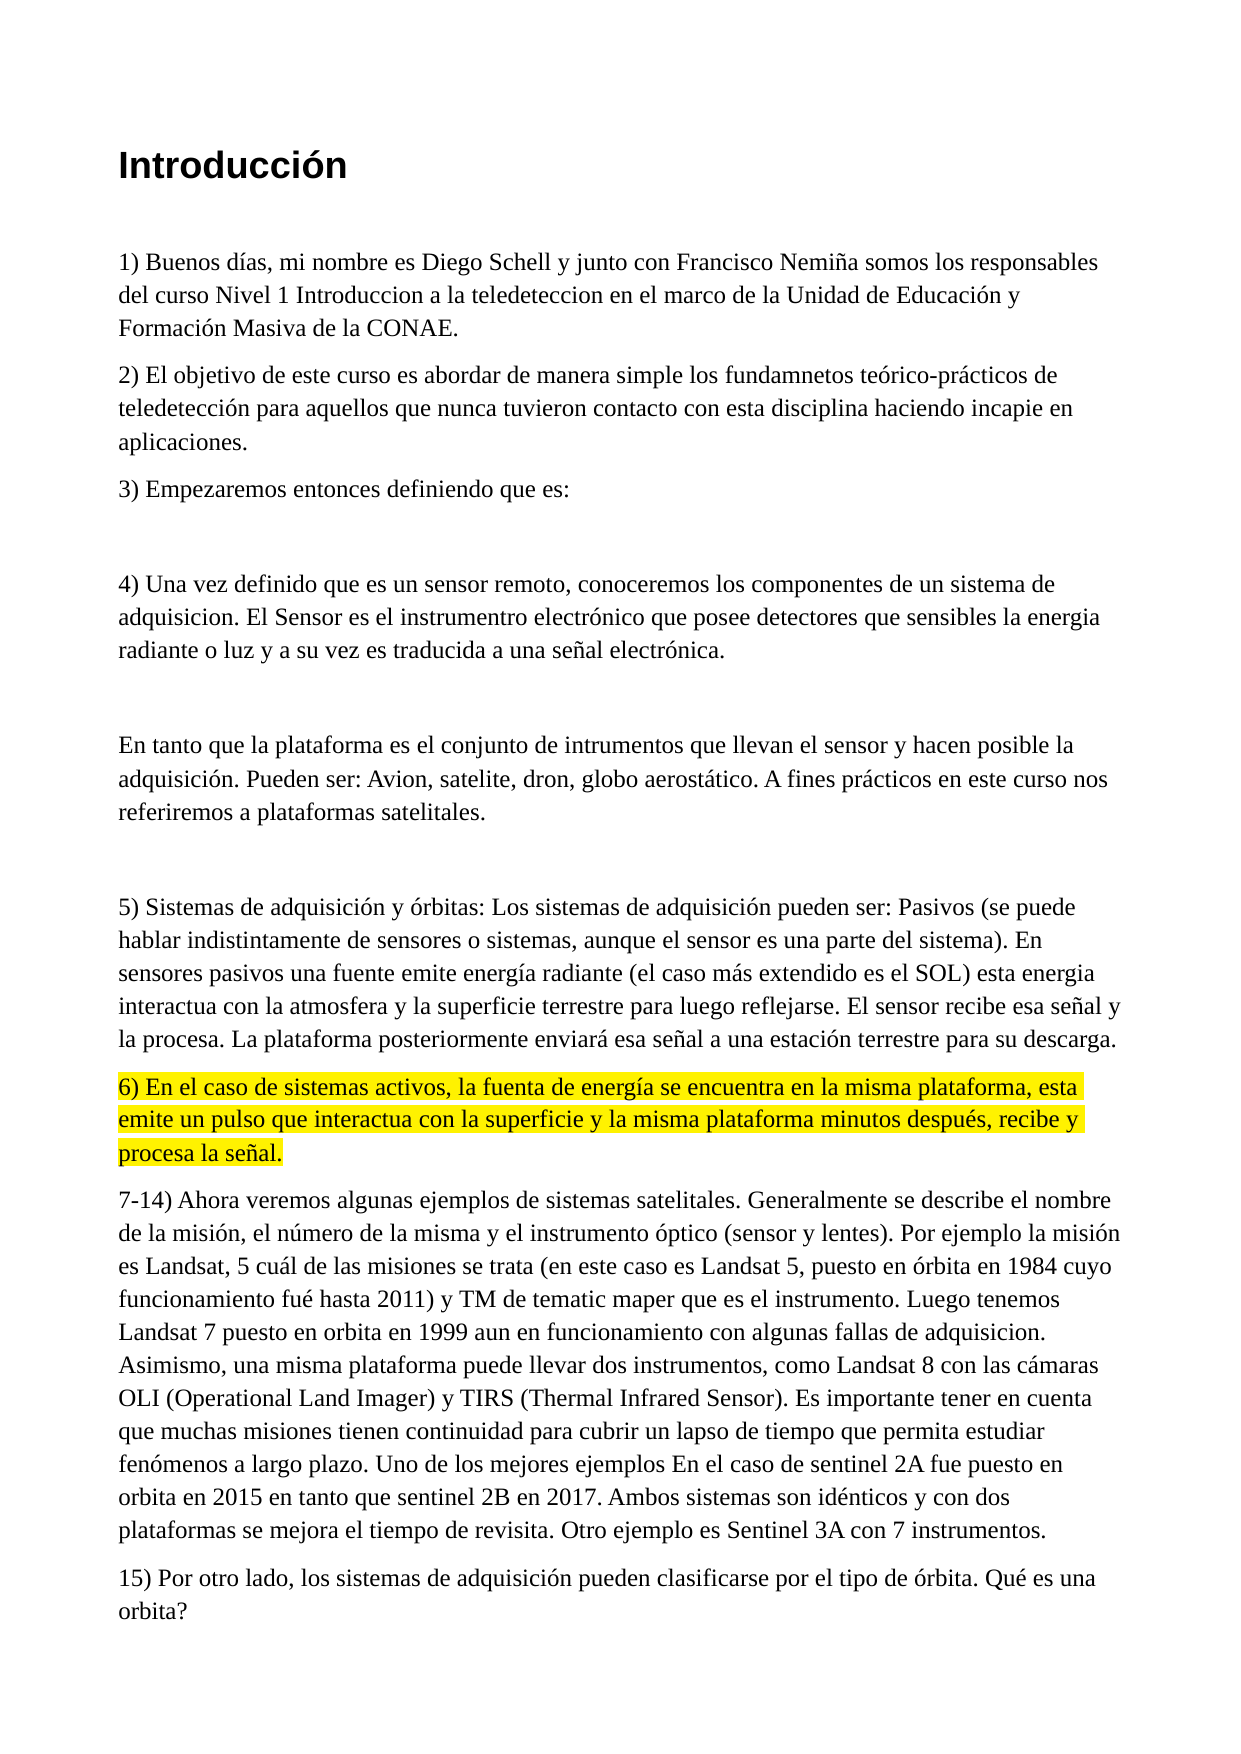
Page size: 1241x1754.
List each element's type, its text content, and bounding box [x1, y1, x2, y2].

text 3) Empezaremos entonces definiendo que es: [118, 474, 1122, 503]
text 15) Por otro lado, los sistemas de adquisición pueden clasificarse por el tipo de órbita. Qué es una orbita? [118, 1563, 1122, 1625]
text 5) Sistemas de adquisición y órbitas: Los sistemas de adquisición pueden ser: Pasivos (se puede hablar indistintamente de sensores o sistemas, aunque el sensor es una parte del sistema). En sensores pasivos una fuente emite energía radiante (el caso más extendido es el SOL) esta energia interactua con la atmosfera y la superficie terrestre para luego reflejarse. El sensor recibe esa señal y la procesa. La plataforma posteriormente enviará esa señal a una estación terrestre para su descarga. [118, 892, 1122, 1053]
text 1) Buenos días, mi nombre es Diego Schell y junto con Francisco Nemiña somos los responsables del curso Nivel 1 Introduccion a la teledeteccion en el marco de la Unidad de Educación y Formación Masiva de la CONAE. [118, 247, 1122, 342]
text 6) En el caso de sistemas activos, la fuenta de energía se encuentra en la misma plataforma, esta emite un pulso que interactua con la superficie y la misma plataforma minutos después, recibe y procesa la señal. [118, 1072, 1122, 1166]
text 2) El objetivo de este curso es abordar de manera simple los fundamnetos teórico-prácticos de teledetección para aquellos que nunca tuvieron contacto con esta disciplina haciendo incapie en aplicaciones. [118, 361, 1122, 455]
text 4) Una vez definido que es un sensor remoto, conoceremos los componentes de un sistema de adquisicion. El Sensor es el instrumentro electrónico que posee detectores que sensibles la energia radiante o luz y a su vez es traducida a una señal electrónica. [118, 569, 1122, 664]
text 7-14) Ahora veremos algunas ejemplos de sistemas satelitales. Generalmente se describe el nombre de la misión, el número de la misma y el instrumento óptico (sensor y lentes). Por ejemplo la misión es Landsat, 5 cuál de las misiones se trata (en este caso es Landsat 5, puesto en órbita en 1984 cuyo funcionamiento fué hasta 2011) y TM de tematic maper que es el instrumento. Luego tenemos Landsat 7 puesto en orbita en 1999 aun en funcionamiento con algunas fallas de adquisicion. Asimismo, una misma plataforma puede llevar dos instrumentos, como Landsat 8 con las cámaras OLI (Operational Land Imager) y TIRS (Thermal Infrared Sensor). Es importante tener en cuenta que muchas misiones tienen continuidad para cubrir un lapso de tiempo que permita estudiar fenómenos a largo plazo. Uno de los mejores ejemplos En el caso de sentinel 2A fue puesto en orbita en 2015 en tanto que sentinel 2B en 2017. Ambos sistemas son idénticos y con dos plataformas se mejora el tiempo de revisita. Otro ejemplo es Sentinel 3A con 7 instrumentos. [118, 1185, 1122, 1544]
text En tanto que la plataforma es el conjunto de intrumentos que llevan el sensor y hacen posible la adquisición. Pueden ser: Avion, satelite, dron, globo aerostático. A fines prácticos en este curso nos referiremos a plataformas satelitales. [118, 731, 1122, 825]
subtitle Introducción [118, 143, 1122, 187]
